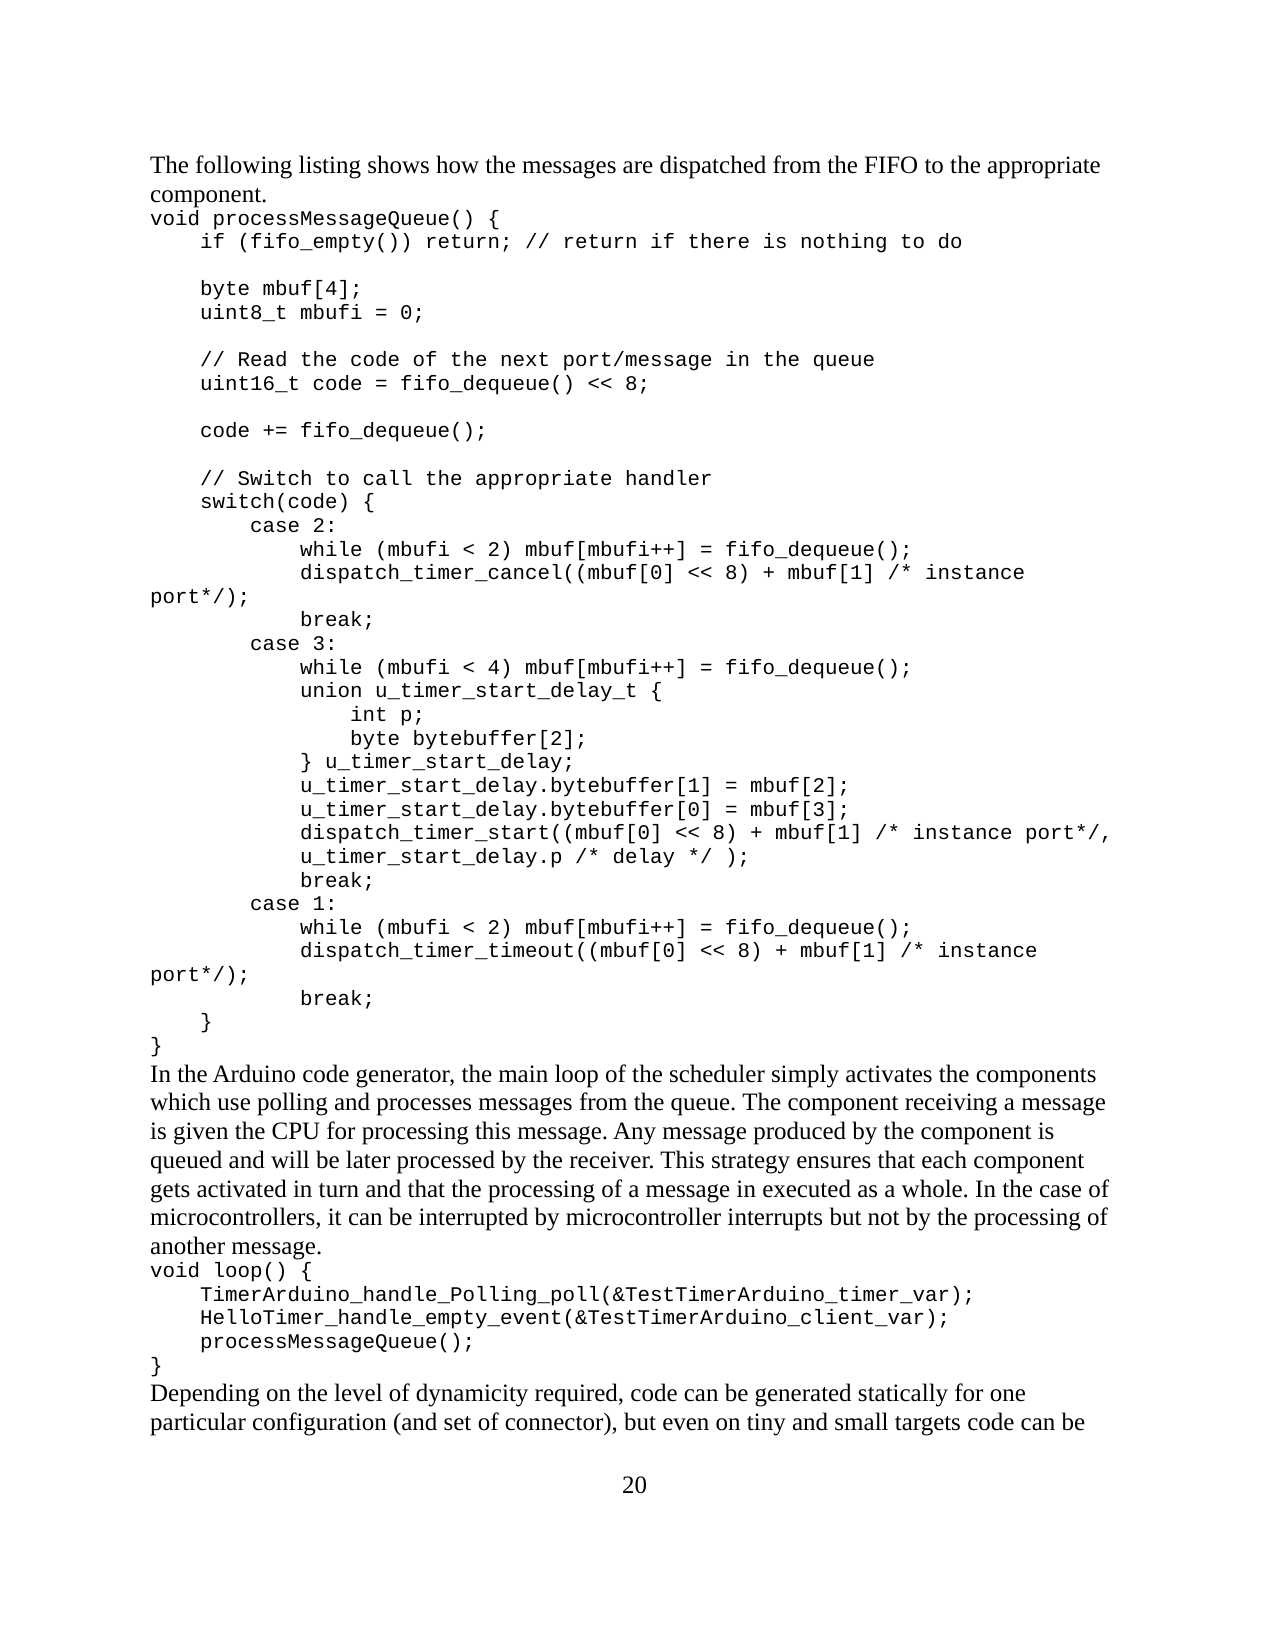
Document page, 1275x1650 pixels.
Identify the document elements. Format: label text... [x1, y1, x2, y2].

text dispatch_timer_timeout((mbuf[0] << 8) + mbuf[1] /* instance port*/); [150, 941, 1125, 988]
text u_timer_start_delay.bytebuffer[1] = mbuf[2]; [150, 775, 1125, 799]
text while (mbufi < 2) mbuf[mbufi++] = fifo_dequeue(); [150, 917, 1125, 941]
text byte bytebuffer[2]; [150, 728, 1125, 751]
text } [150, 1035, 1125, 1059]
text case 2: [150, 515, 1125, 538]
text processMessageQueue(); [150, 1331, 1125, 1354]
text } u_timer_start_delay; [150, 751, 1125, 775]
text break; [150, 988, 1125, 1011]
text u_timer_start_delay.p /* delay */ ); [150, 846, 1125, 869]
text dispatch_timer_start((mbuf[0] << 8) + mbuf[1] /* instance port*/, [150, 822, 1125, 846]
text HelloTimer_handle_empty_event(&TestTimerArduino_client_var); [150, 1307, 1125, 1331]
text Depending on the level of dynamicity required, code can be generated statically for one particular configuration (and set of connector), but even on tiny and small targets code can be [150, 1378, 1125, 1436]
text dispatch_timer_cancel((mbuf[0] << 8) + mbuf[1] /* instance port*/); [150, 562, 1125, 609]
text byte mbuf[4]; [150, 278, 1125, 302]
text void loop() { [150, 1260, 1125, 1284]
text break; [150, 609, 1125, 633]
text // Read the code of the next port/message in the queue [150, 349, 1125, 373]
text // Switch to call the appropriate handler [150, 468, 1125, 491]
text The following listing shows how the messages are dispatched from the FIFO to the appropriate component. [150, 150, 1125, 207]
text void processMessageQueue() { [150, 207, 1125, 231]
text uint8_t mbufi = 0; [150, 302, 1125, 326]
text } [150, 1354, 1125, 1378]
text switch(code) { [150, 491, 1125, 515]
text union u_timer_start_delay_t { [150, 680, 1125, 704]
text case 3: [150, 633, 1125, 657]
text while (mbufi < 2) mbuf[mbufi++] = fifo_dequeue(); [150, 538, 1125, 562]
text TimerArduino_handle_Polling_poll(&TestTimerArduino_timer_var); [150, 1284, 1125, 1307]
text case 1: [150, 893, 1125, 917]
text break; [150, 869, 1125, 893]
text code += fifo_dequeue(); [150, 420, 1125, 444]
text In the Arduino code generator, the main loop of the scheduler simply activates the components which use polling and processes messages from the queue. The component receiving a message is given the CPU for processing this message. Any message produced by the component is queued and will be later processed by the receiver. This strategy ensures that each component gets activated in turn and that the processing of a message in executed as a whole. In the case of microcontrollers, it can be interrupted by microcontroller interrupts but not by the processing of another message. [150, 1059, 1125, 1260]
text } [150, 1011, 1125, 1035]
text u_timer_start_delay.bytebuffer[0] = mbuf[3]; [150, 799, 1125, 822]
text uint16_t code = fifo_dequeue() << 8; [150, 373, 1125, 397]
text int p; [150, 704, 1125, 728]
text while (mbufi < 4) mbuf[mbufi++] = fifo_dequeue(); [150, 657, 1125, 680]
text if (fifo_empty()) return; // return if there is nothing to do [150, 231, 1125, 255]
